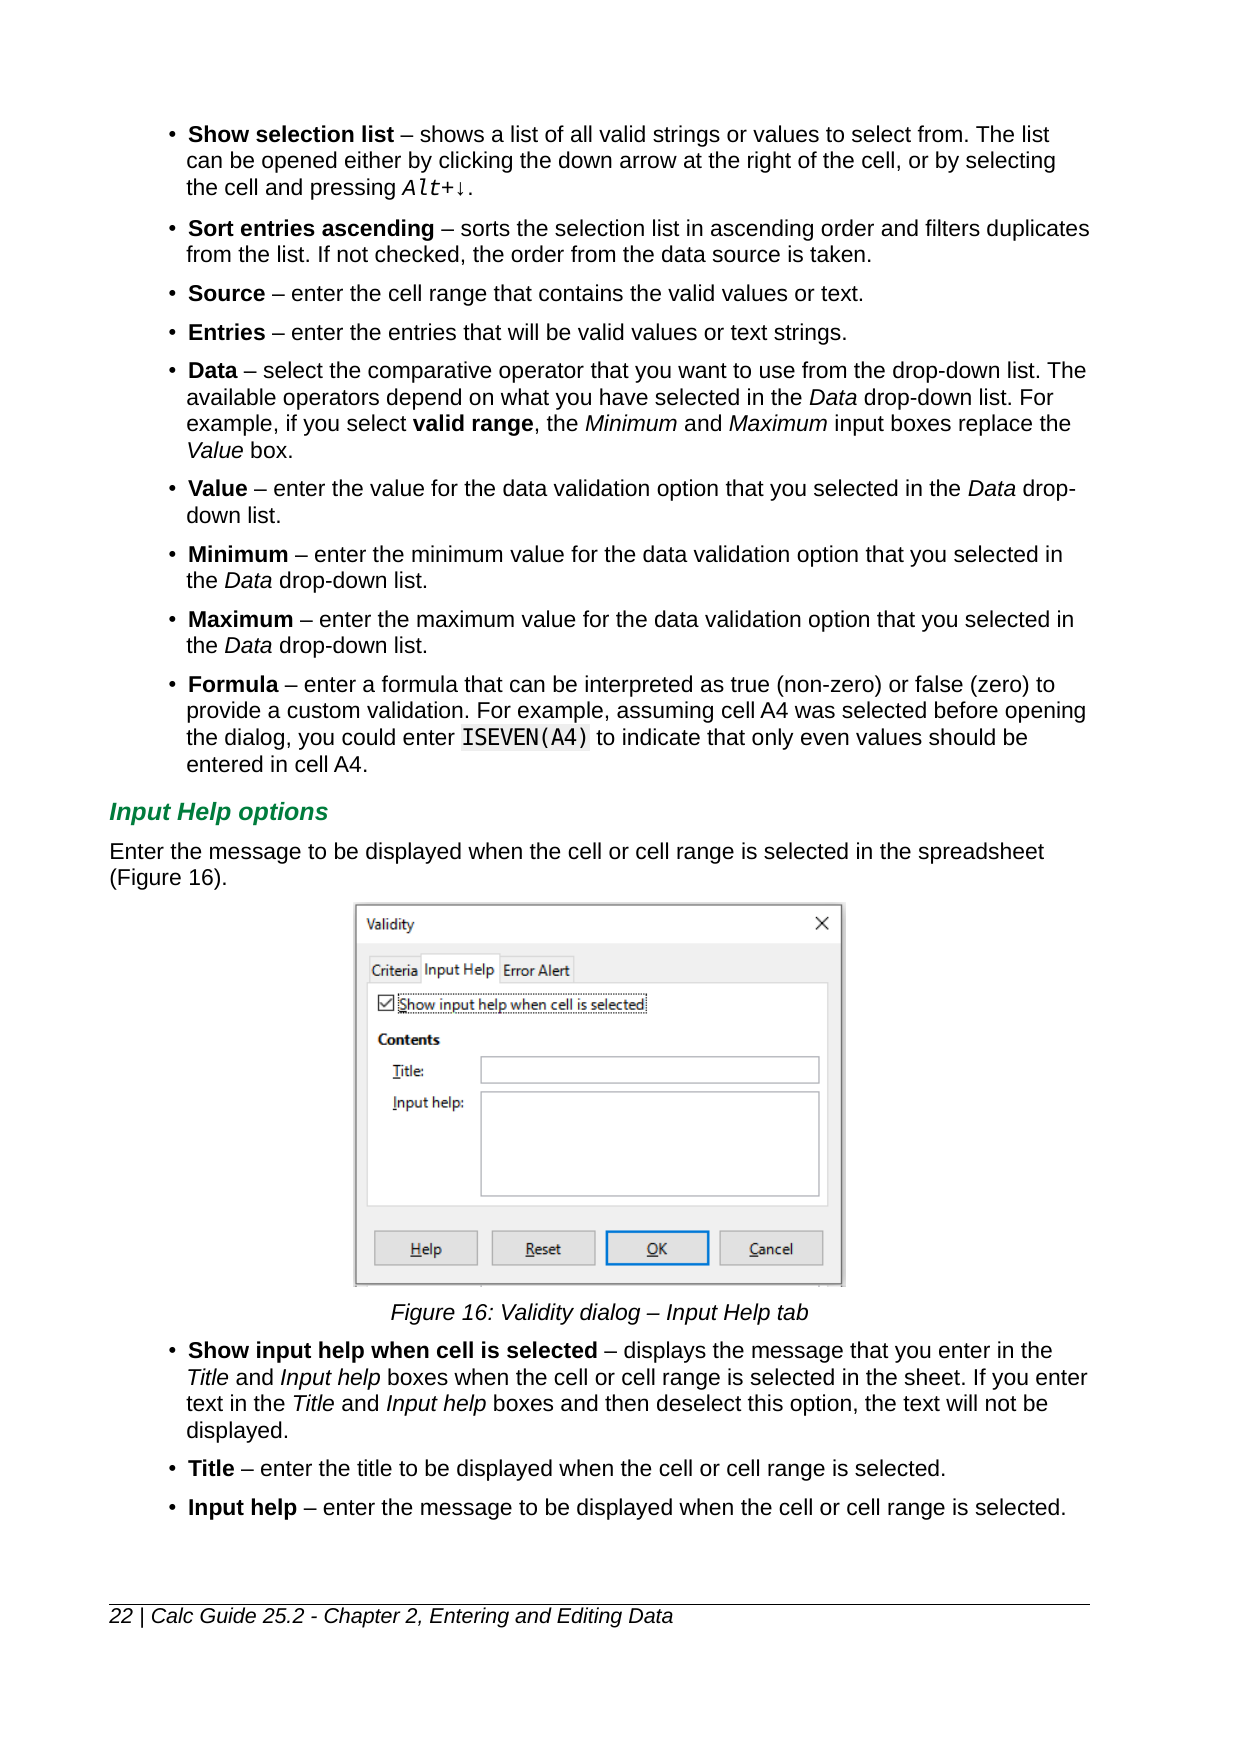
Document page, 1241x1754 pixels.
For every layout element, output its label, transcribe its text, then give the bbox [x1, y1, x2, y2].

list Show input help when cell is selected – displays the message that you enter in the Title and Input help boxes when the cell or cell range is selected in the sheet. If you enter text in the Title and Input help boxes and then deselect this option, the text will not be displayed. [168, 1337, 1090, 1443]
list Data – select the comparative operator that you want to use from the drop-down list. The available operators depend on what you have selected in the Data drop-down list. For example, if you select valid range, the Minimum and Maximum input boxes replace the Value box. [168, 357, 1090, 463]
list Minimum – enter the minimum value for the data validation option that you selected in the Data drop-down list. [168, 541, 1090, 593]
list Source – enter the cell range that contains the valid values or text. [168, 280, 1090, 306]
list Formula – enter a formula that can be interpreted as true (non-zero) or false (zero) to provide a custom validation. For example, assuming cell A4 was selected before opening the dialog, you could enter ISEVEN(A4) to indicate that only even values should be entered in cell A4. [168, 671, 1090, 777]
text Figure 16: Validity dialog – Input Help tab [109, 1299, 1090, 1325]
list Entries – enter the entries that will be valid values or text strings. [168, 319, 1090, 345]
list Maximum – enter the maximum value for the data validation option that you selected in the Data drop-down list. [168, 606, 1090, 658]
picture [353, 902, 846, 1287]
subtitle Input Help options [109, 796, 1090, 825]
list Input help – enter the message to be displayed when the cell or cell range is selected. [168, 1494, 1090, 1521]
text Enter the message to be displayed when the cell or cell range is selected in the spreadsheet (Figure 16). [109, 838, 1090, 890]
list Title – enter the title to be displayed when the cell or cell range is selected. [168, 1455, 1090, 1482]
list Show selection list – shows a list of all valid strings or values to select from. The list can be opened either by clicking the down arrow at the right of the cell, or by selecting the cell and pressing Alt+↓. [168, 121, 1090, 202]
list Sort entries ascending – sorts the selection list in ascending order and filters duplicates from the list. If not checked, the order from the data source is taken. [168, 214, 1090, 267]
list Value – enter the value for the data validation option that you selected in the Data drop-down list. [168, 475, 1090, 528]
